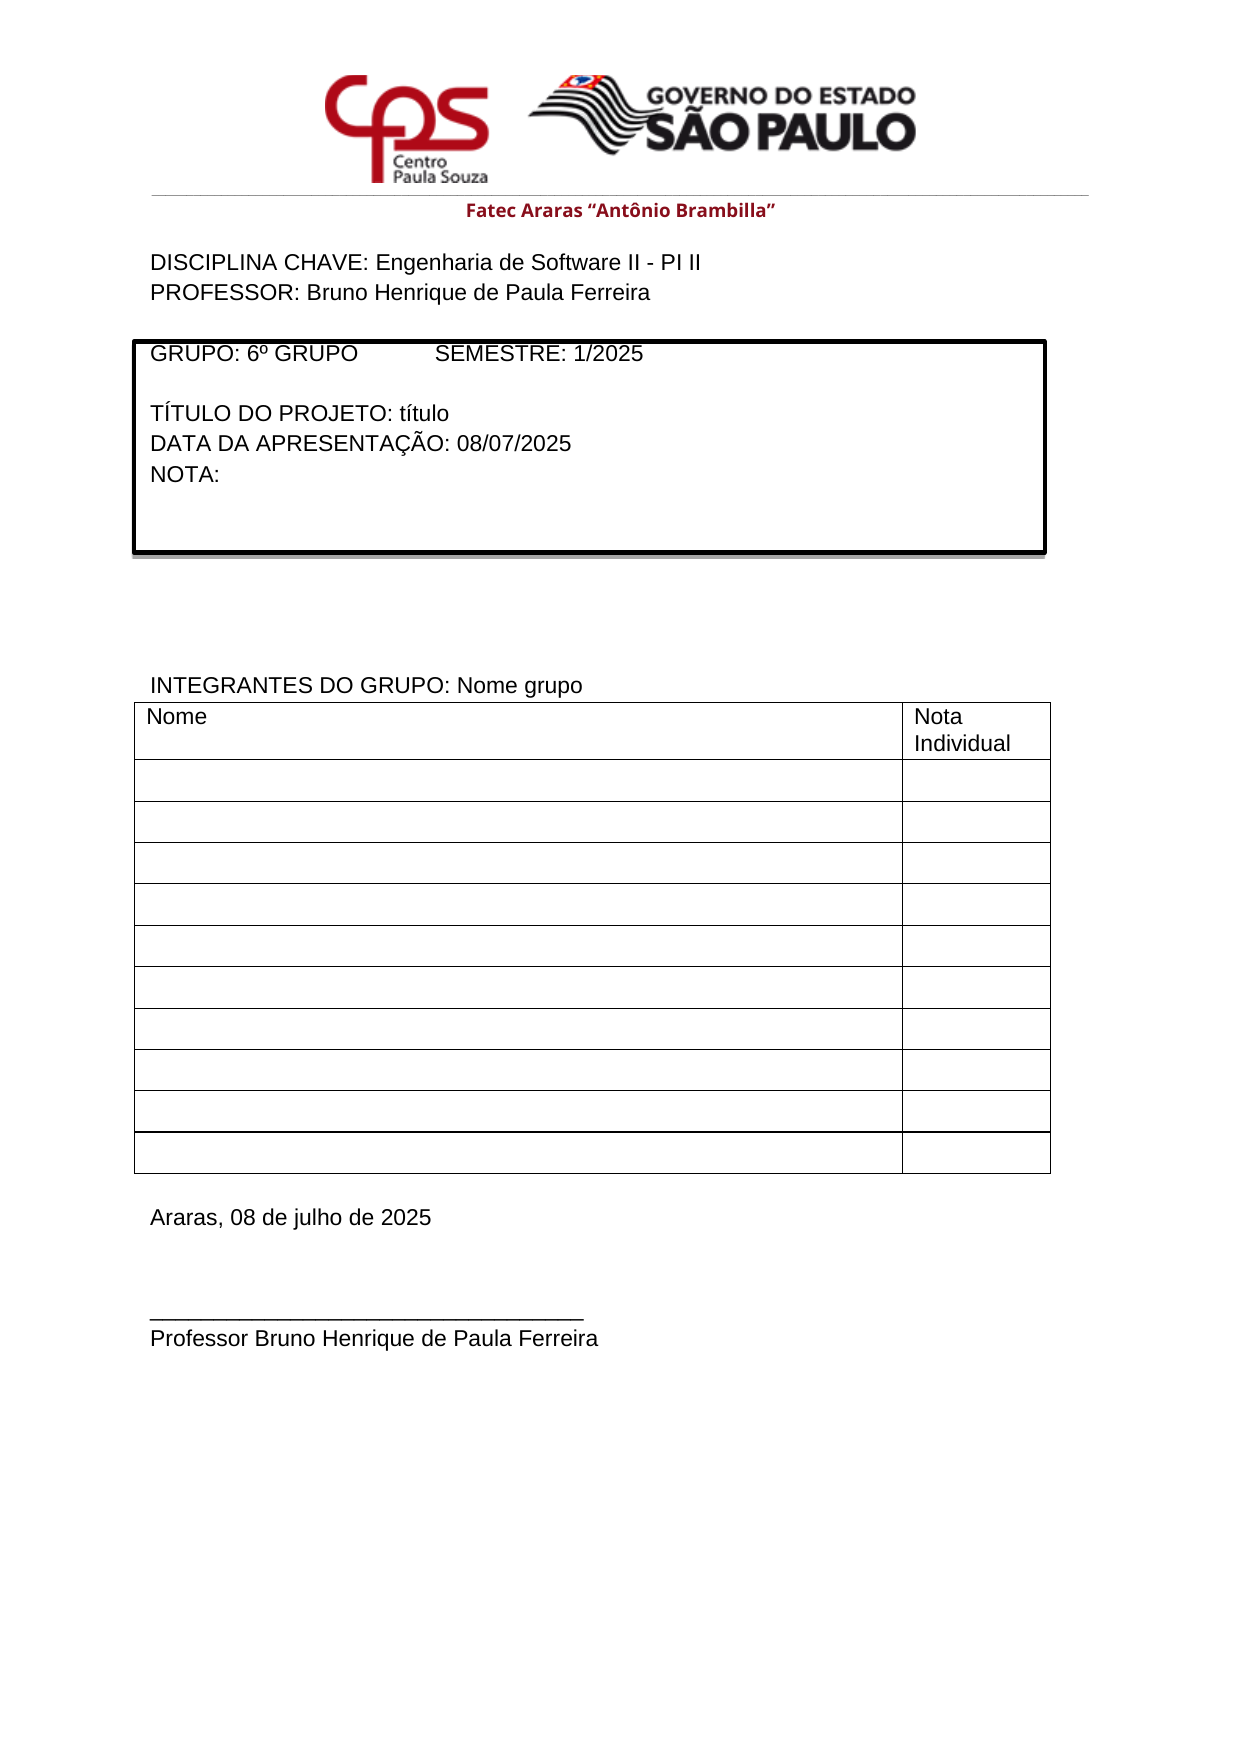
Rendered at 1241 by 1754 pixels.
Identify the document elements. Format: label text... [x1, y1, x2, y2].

table_cell [135, 1091, 902, 1131]
table_cell [903, 802, 1050, 842]
table_cell [135, 843, 902, 883]
table_cell [903, 1133, 1050, 1173]
text DATA DA APRESENTAÇÃO: 08/07/2025 [1047, 430, 1091, 457]
table_cell [135, 1133, 902, 1173]
table_cell [903, 1050, 1050, 1090]
text PROFESSOR: Bruno Henrique de Paula Ferreira [150, 279, 1091, 306]
table_cell [903, 884, 1050, 925]
table_cell [903, 843, 1050, 883]
table_cell [903, 926, 1050, 966]
text __________________________________ [150, 1295, 1091, 1321]
text Professor Bruno Henrique de Paula Ferreira [150, 1325, 1091, 1351]
table_cell [903, 967, 1050, 1007]
table_cell [903, 1091, 1050, 1131]
table_cell [135, 760, 902, 801]
table_cell [135, 802, 902, 842]
text GRUPO: 6º GRUPO SEMESTRE: 1/2025 [1047, 340, 1091, 366]
text INTEGRANTES DO GRUPO: Nome grupo [150, 672, 1091, 698]
text TÍTULO DO PROJETO: título [1047, 400, 1091, 426]
picture [325, 75, 916, 183]
table_header Nome [135, 703, 902, 759]
table_cell [135, 1050, 902, 1090]
table_header Nota Individual [903, 703, 1050, 759]
text DISCIPLINA CHAVE: Engenharia de Software II - PI II [150, 249, 1091, 275]
table_cell [135, 884, 902, 925]
table_cell [903, 760, 1050, 801]
table_cell [135, 1009, 902, 1049]
table_cell [135, 967, 902, 1007]
text NOTA: [1047, 461, 1091, 487]
table_cell [135, 926, 902, 966]
text Araras, 08 de julho de 2025 [150, 1204, 1091, 1230]
table_cell [903, 1009, 1050, 1049]
